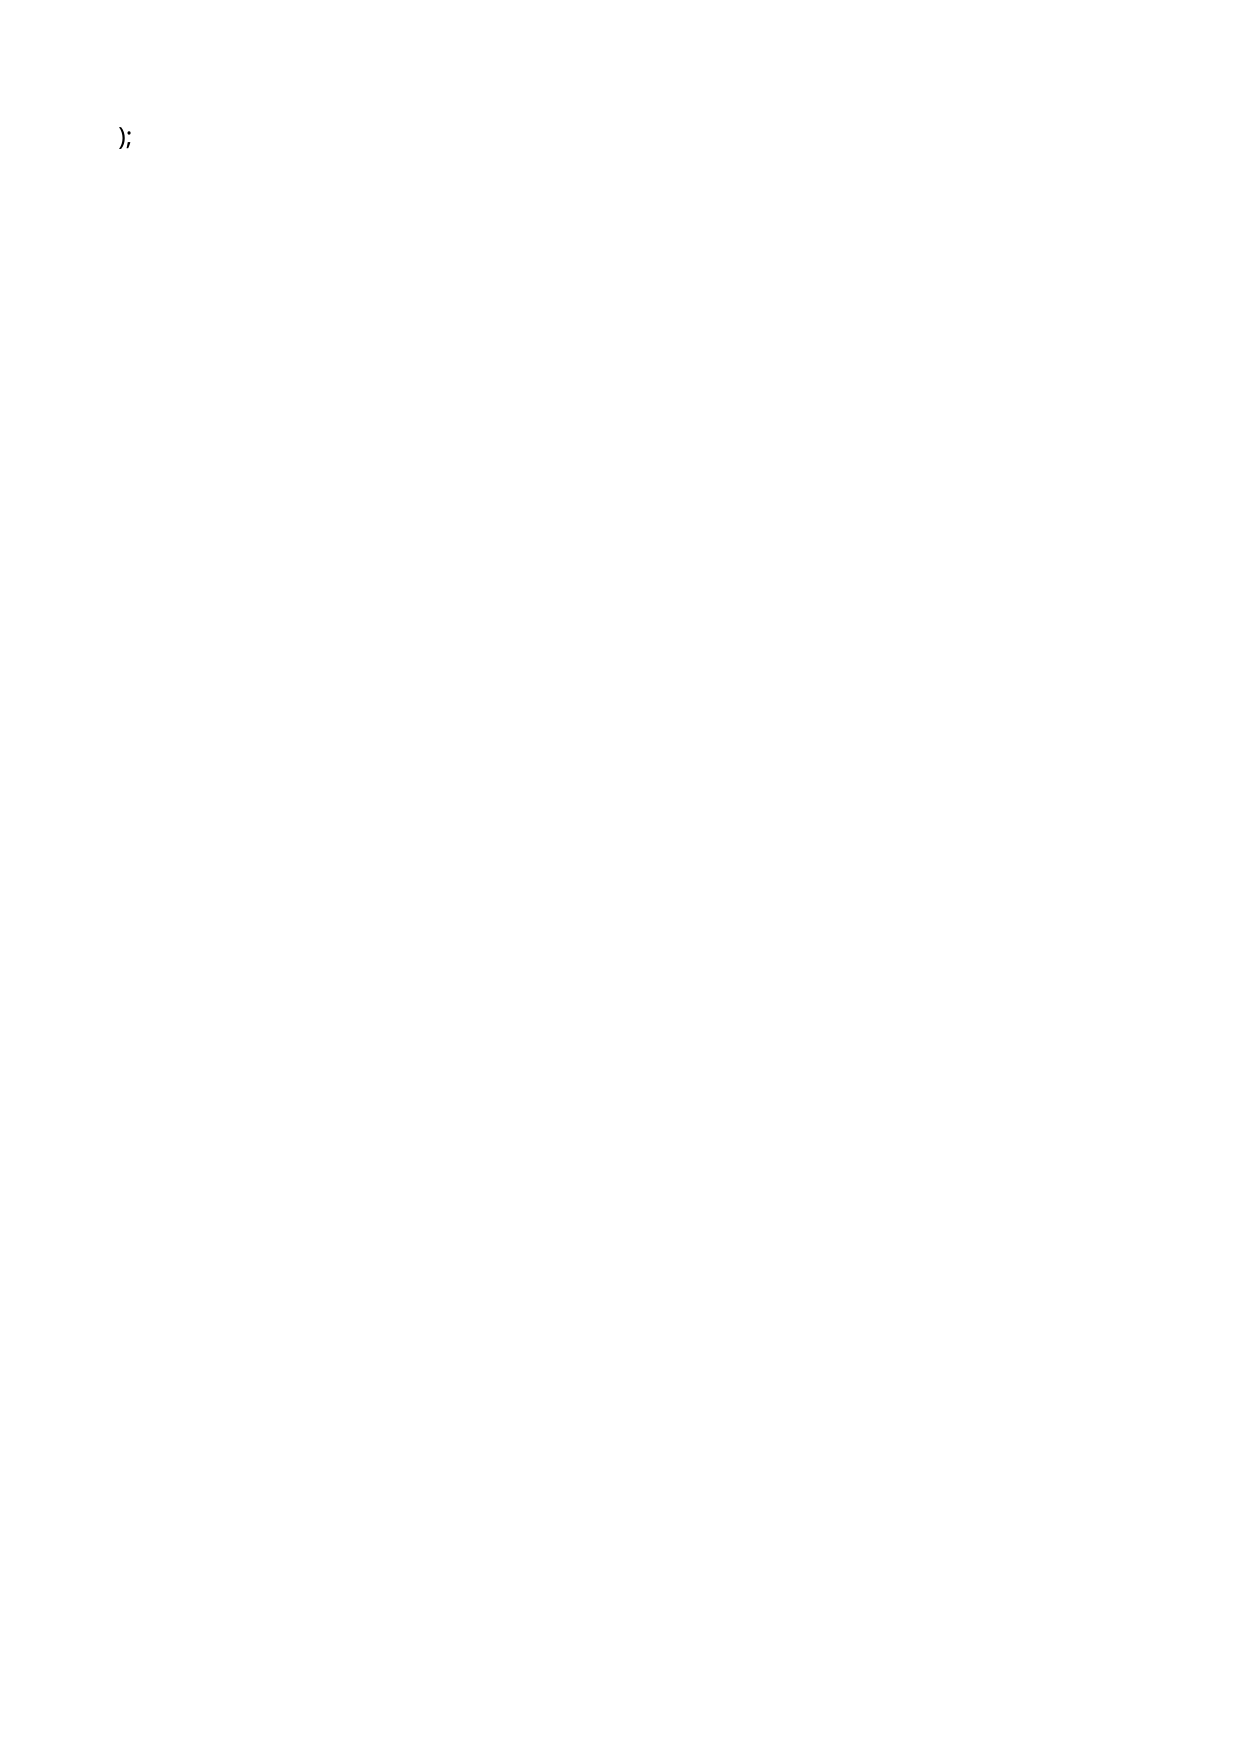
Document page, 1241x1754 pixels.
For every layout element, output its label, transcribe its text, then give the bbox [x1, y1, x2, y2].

text ); [118, 118, 1122, 152]
